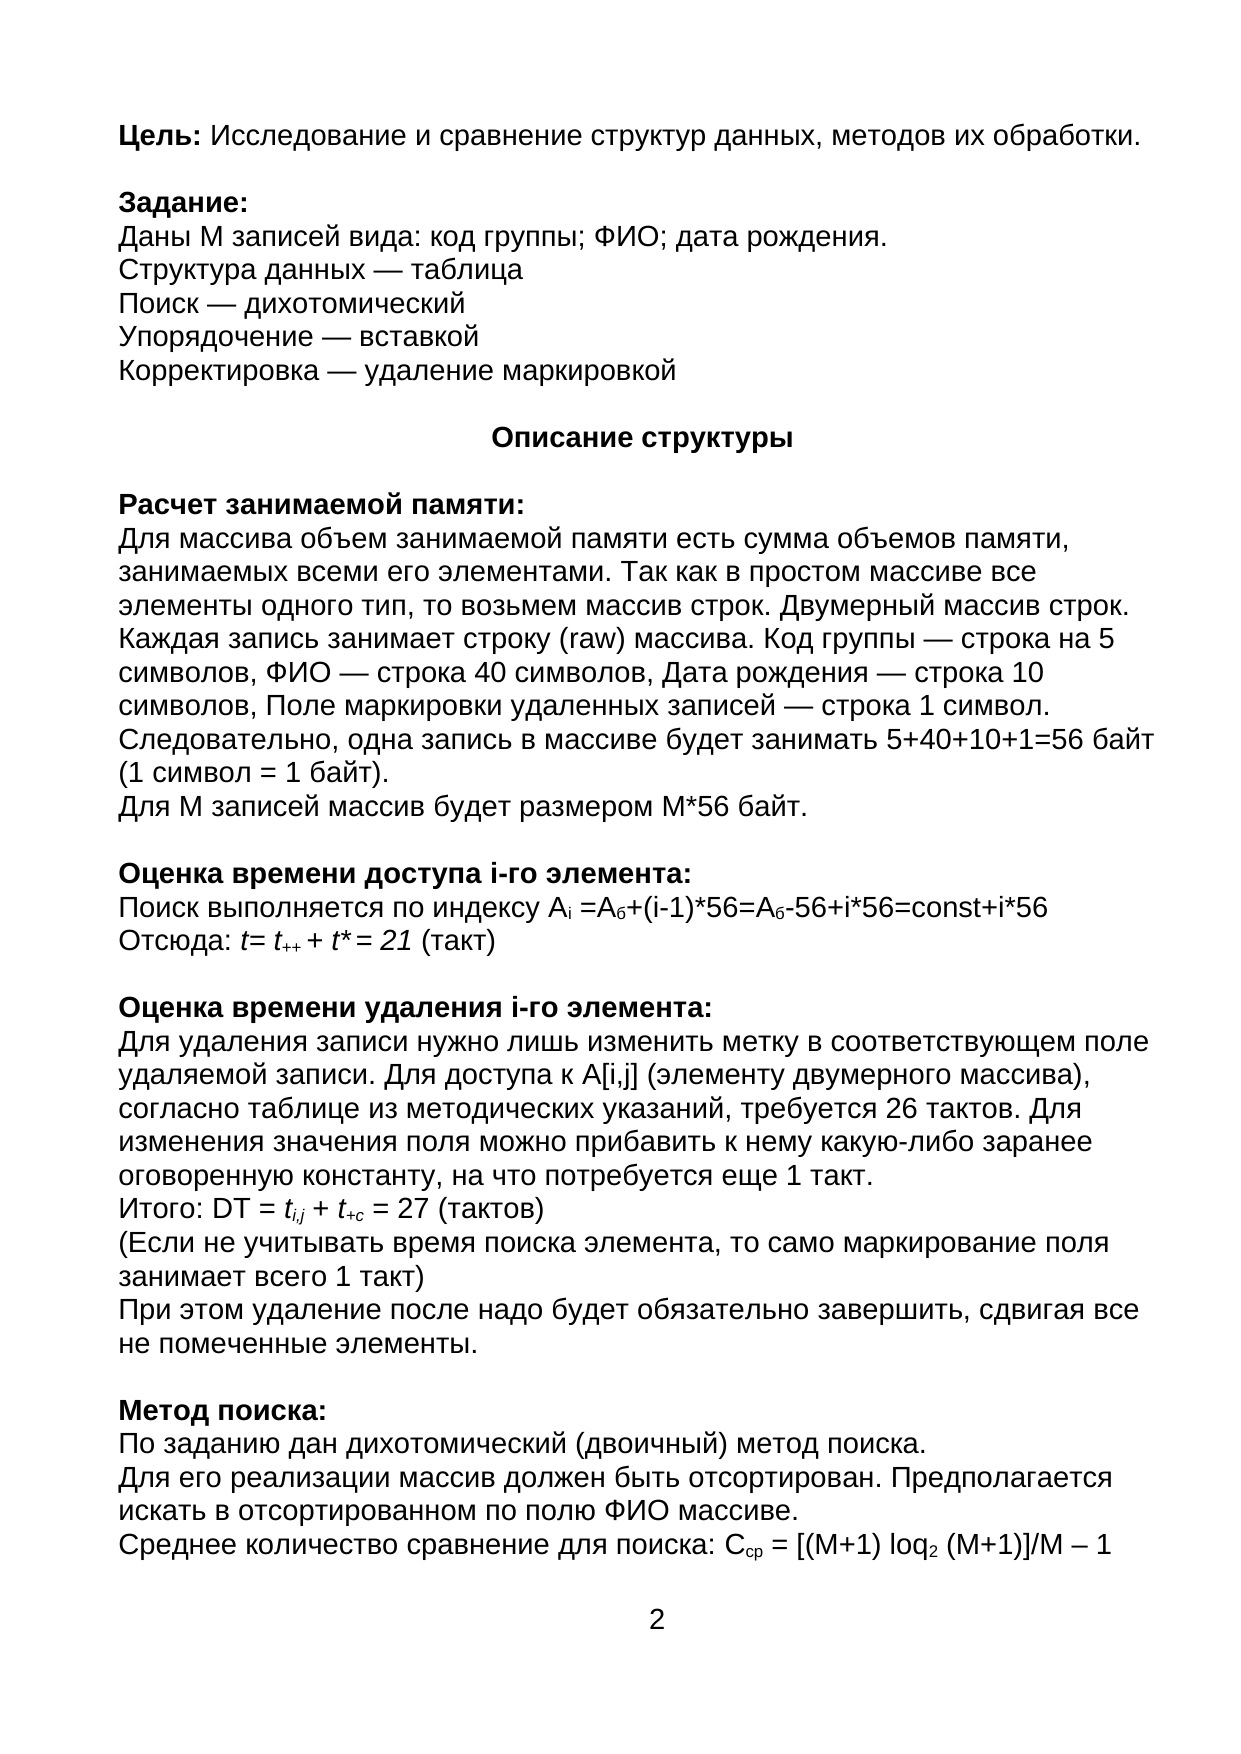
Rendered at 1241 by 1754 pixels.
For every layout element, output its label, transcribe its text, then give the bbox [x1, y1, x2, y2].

text Для массива объем занимаемой памяти есть сумма объемов памяти, занимаемых всеми его элементами. Так как в простом массиве все элементы одного тип, то возьмем массив строк. Двумерный массив строк. [118, 521, 1167, 621]
text Поиск выполняется по индексу Аi =Аб+(i-1)*56=Aб-56+i*56=const+i*56 [118, 889, 1167, 923]
text Корректировка — удаление маркировкой [118, 353, 1167, 386]
text Оценка времени удаления i-го элемента: [118, 990, 1167, 1024]
text Каждая запись занимает строку (raw) массива. Код группы — строка на 5 символов, ФИО — строка 40 символов, Дата рождения — строка 10 символов, Поле маркировки удаленных записей — строка 1 символ. Следовательно, одна запись в массиве будет занимать 5+40+10+1=56 байт (1 символ = 1 байт). [118, 621, 1167, 789]
text Задание: [118, 185, 1167, 219]
text Для его реализации массив должен быть отсортирован. Предполагается искать в отсортированном по полю ФИО массиве. [118, 1460, 1137, 1527]
text Итого: DT = ti,j + t+c = 27 (тактов) [118, 1191, 1167, 1225]
text Упорядочение — вставкой [118, 319, 1167, 353]
text Для М записей массив будет размером М*56 байт. [118, 789, 1167, 822]
text Описание структуры [118, 420, 1167, 453]
text Метод поиска: [118, 1393, 1137, 1426]
text Среднее количество сравнение для поиска: Cср = [(М+1) loq2 (М+1)]/М – 1 [118, 1527, 1137, 1560]
text Поиск — дихотомический [118, 286, 1167, 319]
text Даны M записей вида: код группы; ФИО; дата рождения. [118, 219, 1167, 252]
text (Если не учитывать время поиска элемента, то само маркирование поля занимает всего 1 такт) [118, 1225, 1167, 1292]
text По заданию дан дихотомический (двоичный) метод поиска. [118, 1426, 1137, 1460]
text Расчет занимаемой памяти: [118, 487, 1167, 521]
text Цель: Исследование и сравнение структур данных, методов их обработки. [118, 118, 1167, 152]
text При этом удаление после надо будет обязательно завершить, сдвигая все не помеченные элементы. [118, 1292, 1167, 1359]
text Отсюда: t= t++ + t* = 21 (такт) [118, 923, 1167, 957]
text Оценка времени доступа i-го элемента: [118, 856, 1167, 889]
text Структура данных — таблица [118, 252, 1167, 286]
text Для удаления записи нужно лишь изменить метку в соответствующем поле удаляемой записи. Для доступа к A[i,j] (элементу двумерного массива), согласно таблице из методических указаний, требуется 26 тактов. Для изменения значения поля можно прибавить к нему какую-либо заранее оговоренную константу, на что потребуется еще 1 такт. [118, 1024, 1167, 1191]
